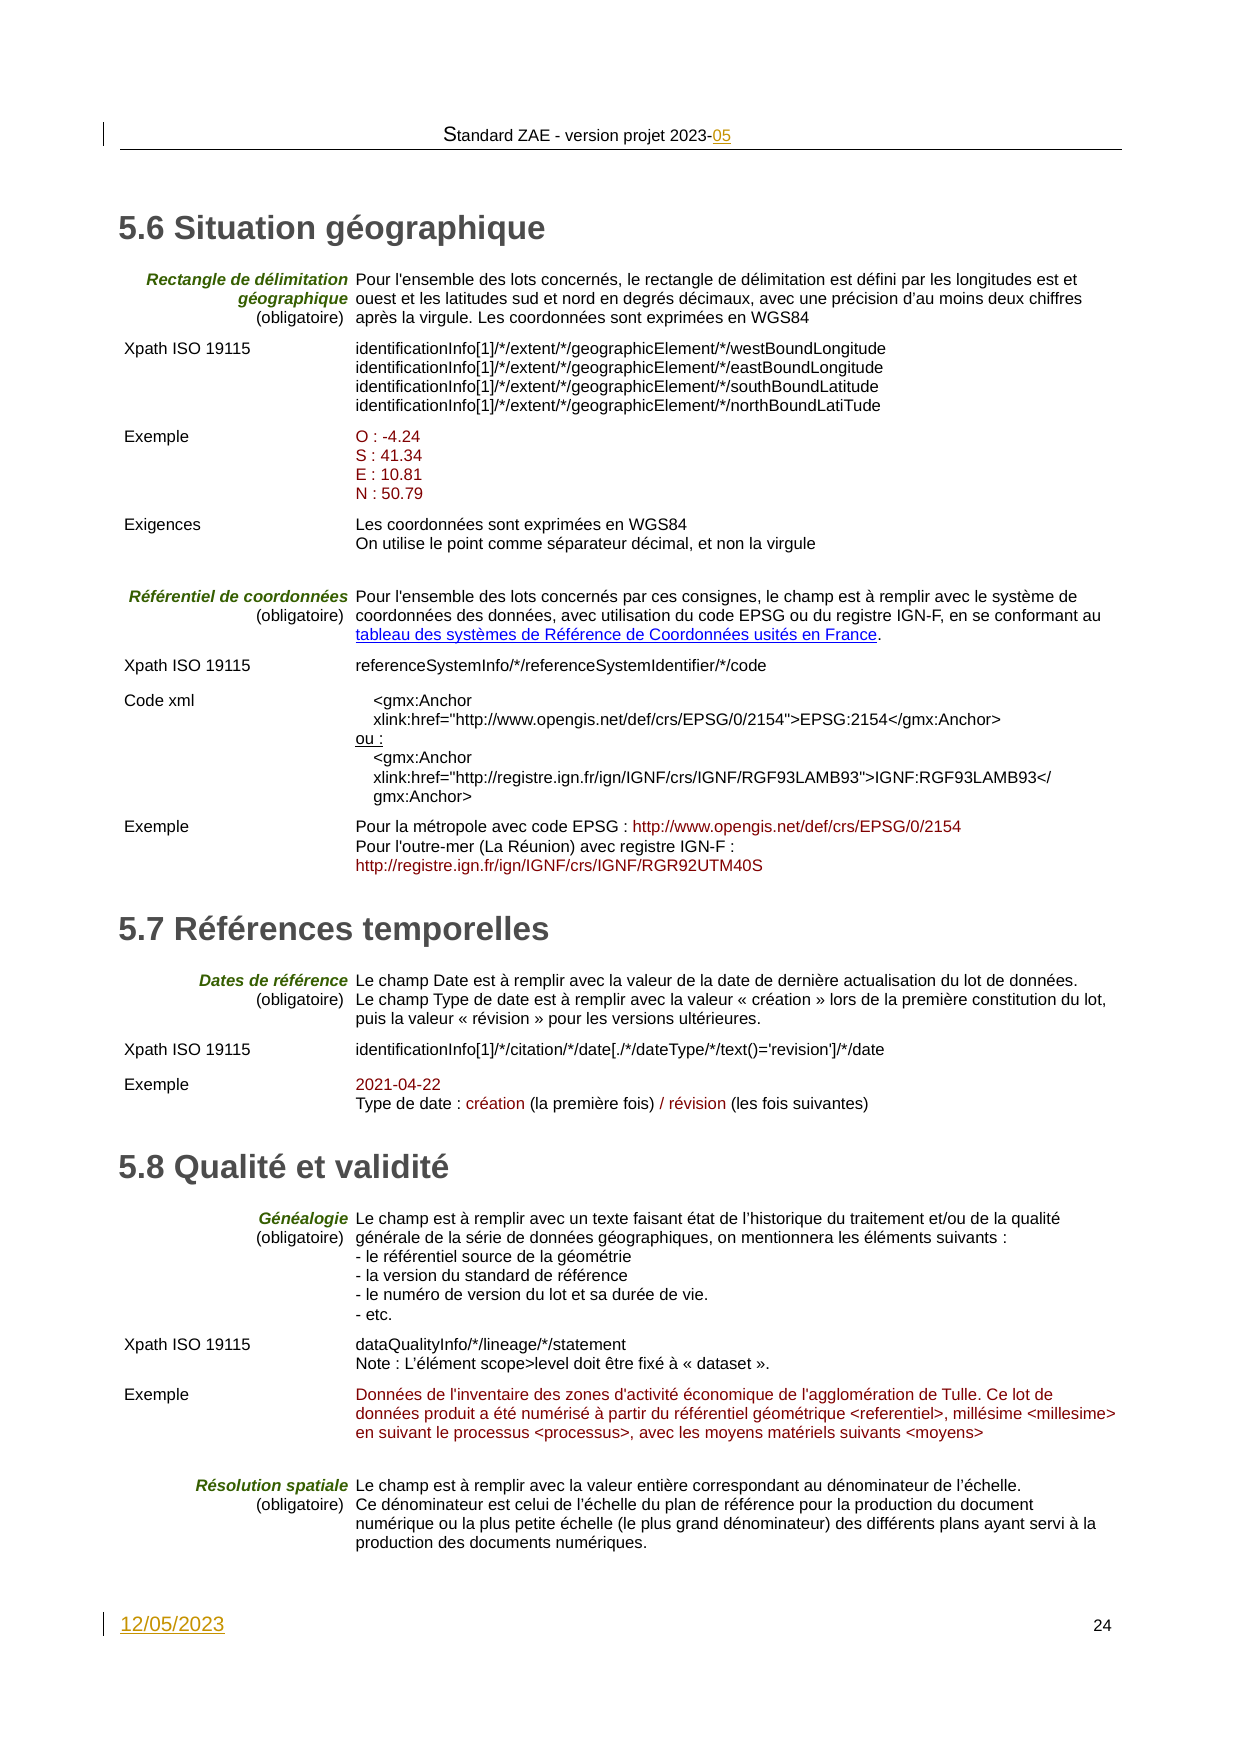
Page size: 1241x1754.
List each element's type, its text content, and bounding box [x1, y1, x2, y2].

table_header Pour l'ensemble des lots concernés par ces consignes, le champ est à remplir avec le système de coordonnées des données, avec utilisation du code EPSG ou du registre IGN-F, en se conformant au tableau des systèmes de Référence de Coordonnées usités en France. [355, 581, 1122, 650]
table_header Généalogie (obligatoire) [118, 1203, 355, 1329]
table_cell Données de l'inventaire des zones d'activité économique de l'agglomération de Tulle. Ce lot de données produit a été numérisé à partir du référentiel géométrique <referentiel>, millésime <millesime> en suivant le processus <processus>, avec les moyens matériels suivants <moyens> [355, 1379, 1122, 1448]
table_cell referenceSystemInfo/*/referenceSystemIdentifier/*/code [355, 650, 1122, 685]
table_cell dataQualityInfo/*/lineage/*/statement Note : L’élément scope>level doit être fixé à « dataset ». [355, 1329, 1122, 1379]
table_cell Xpath ISO 19115 [118, 1329, 355, 1379]
table_cell O : -4.24 S : 41.34 E : 10.81 N : 50.79 [355, 421, 1122, 509]
table_cell <gmx:Anchor xlink:href="http://www.opengis.net/def/crs/EPSG/0/2154">EPSG:2154</gmx:Anchor> ou : <gmx:Anchor xlink:href="http://registre.ign.fr/ign/IGNF/crs/IGNF/RGF93LAMB93">IGNF:RGF93LAMB93</gmx:Anchor> [355, 685, 1122, 812]
table_header Rectangle de délimitation géographique (obligatoire) [118, 264, 355, 333]
table_cell Xpath ISO 19115 [118, 333, 355, 421]
table_header Le champ Date est à remplir avec la valeur de la date de dernière actualisation du lot de données. Le champ Type de date est à remplir avec la valeur « création » lors de la première constitution du lot, puis la valeur « révision » pour les versions ultérieures. [355, 965, 1122, 1034]
subtitle 5.7 Références temporelles [118, 908, 1122, 947]
table_header Référentiel de coordonnées (obligatoire) [118, 581, 355, 650]
table_cell Exigences [118, 509, 355, 559]
table_cell Les coordonnées sont exprimées en WGS84 On utilise le point comme séparateur décimal, et non la virgule [355, 509, 1122, 559]
table_cell Code xml [118, 685, 355, 812]
subtitle 5.8 Qualité et validité [118, 1147, 1122, 1185]
table_cell Pour la métropole avec code EPSG : http://www.opengis.net/def/crs/EPSG/0/2154 Pour l'outre-mer (La Réunion) avec registre IGN-F : http://registre.ign.fr/ign/IGNF/crs/IGNF/RGR92UTM40S [355, 812, 1122, 881]
table_cell Exemple [118, 421, 355, 509]
table_cell identificationInfo[1]/*/citation/*/date[./*/dateType/*/text()='revision']/*/date [355, 1034, 1122, 1069]
table_header Pour l'ensemble des lots concernés, le rectangle de délimitation est défini par les longitudes est et ouest et les latitudes sud et nord en degrés décimaux, avec une précision d’au moins deux chiffres après la virgule. Les coordonnées sont exprimées en WGS84 [355, 264, 1122, 333]
table_cell 2021-04-22 Type de date : création (la première fois) / révision (les fois suivantes) [355, 1069, 1122, 1119]
table_cell Exemple [118, 1379, 355, 1448]
table_cell Xpath ISO 19115 [118, 1034, 355, 1069]
table_cell identificationInfo[1]/*/extent/*/geographicElement/*/westBoundLongitude identificationInfo[1]/*/extent/*/geographicElement/*/eastBoundLongitude identificationInfo[1]/*/extent/*/geographicElement/*/southBoundLatitude identificationInfo[1]/*/extent/*/geographicElement/*/northBoundLatiTude [355, 333, 1122, 421]
table_cell Exemple [118, 812, 355, 881]
table_header Le champ est à remplir avec la valeur entière correspondant au dénominateur de l’échelle. Ce dénominateur est celui de l’échelle du plan de référence pour la production du document numérique ou la plus petite échelle (le plus grand dénominateur) des différents plans ayant servi à la production des documents numériques. [355, 1470, 1122, 1558]
table_cell Xpath ISO 19115 [118, 650, 355, 685]
table_header Le champ est à remplir avec un texte faisant état de l’historique du traitement et/ou de la qualité générale de la série de données géographiques, on mentionnera les éléments suivants : - le référentiel source de la géométrie - la version du standard de référence - le numéro de version du lot et sa durée de vie. - etc. [355, 1203, 1122, 1329]
table_cell Exemple [118, 1069, 355, 1119]
table_header Résolution spatiale (obligatoire) [118, 1470, 355, 1558]
table_header Dates de référence (obligatoire) [118, 965, 355, 1034]
subtitle 5.6 Situation géographique [118, 208, 1122, 246]
